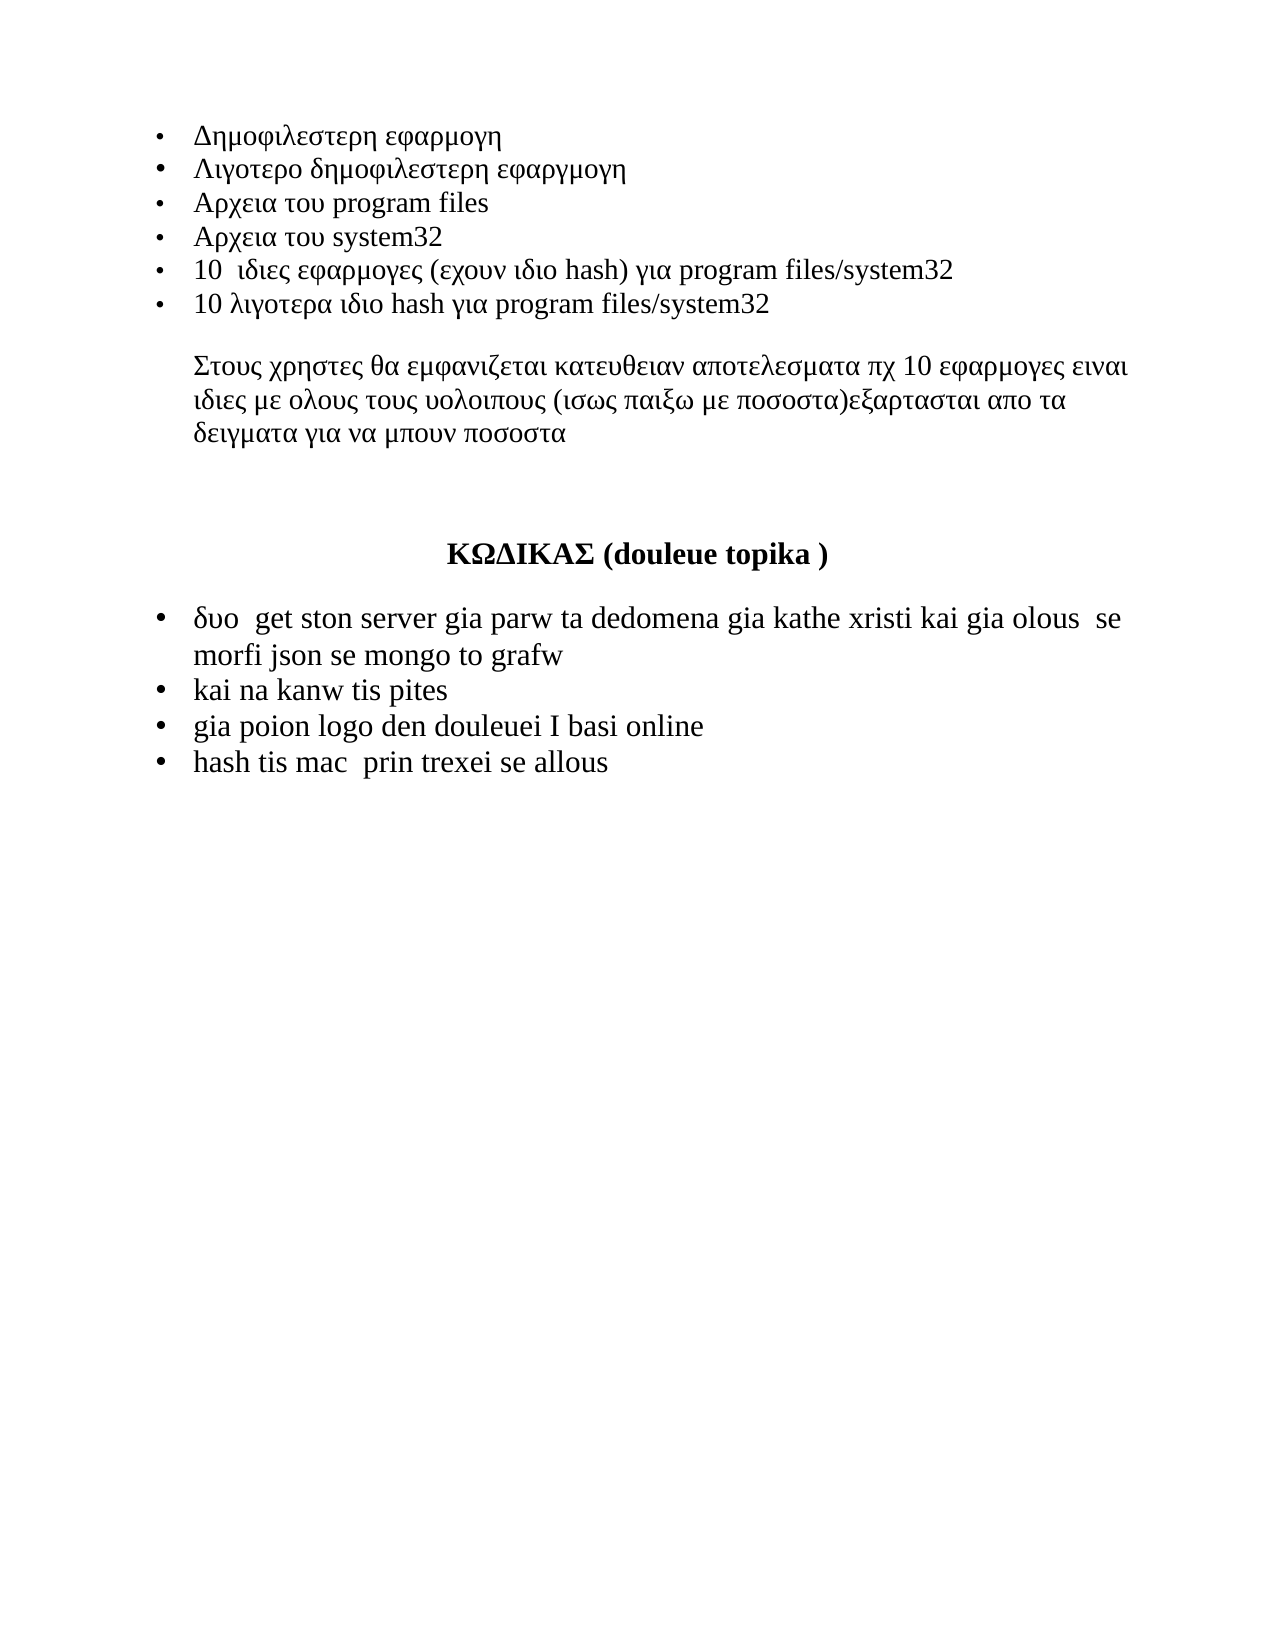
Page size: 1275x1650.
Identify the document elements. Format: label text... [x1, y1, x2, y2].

list Στους χρηστες θα εμφανιζεται κατευθειαν αποτελεσματα πχ 10 εφαρμογες ειναι ιδιες με ολους τους υολοιπους (ισως παιξω με ποσοστα)εξαρτασται απο τα δειγματα για να μπουν ποσοστα [156, 348, 1157, 449]
list Αρχεια του program files [156, 185, 1157, 219]
list 10 λιγοτερα ιδιο hash για program files/system32 [156, 286, 1157, 319]
list 10 ιδιες εφαρμογες (εχουν ιδιο hash) για program files/system32 [156, 252, 1157, 286]
list kai na kanw tis pites [156, 672, 1157, 708]
list Αρχεια του system32 [156, 219, 1157, 252]
list Λιγοτερο δημοφιλεστερη εφαργμογη [156, 152, 1157, 185]
list hash tis mac prin trexei se allous [156, 743, 1157, 779]
list gia poion logo den douleuei I basi online [156, 708, 1157, 743]
list Δημοφιλεστερη εφαρμογη [156, 118, 1157, 152]
text ΚΩΔΙΚΑΣ (douleue topika ) [118, 535, 1157, 571]
list δυο get ston server gia parw ta dedomena gia kathe xristi kai gia olous se morfi json se mongo to grafw [156, 600, 1157, 672]
